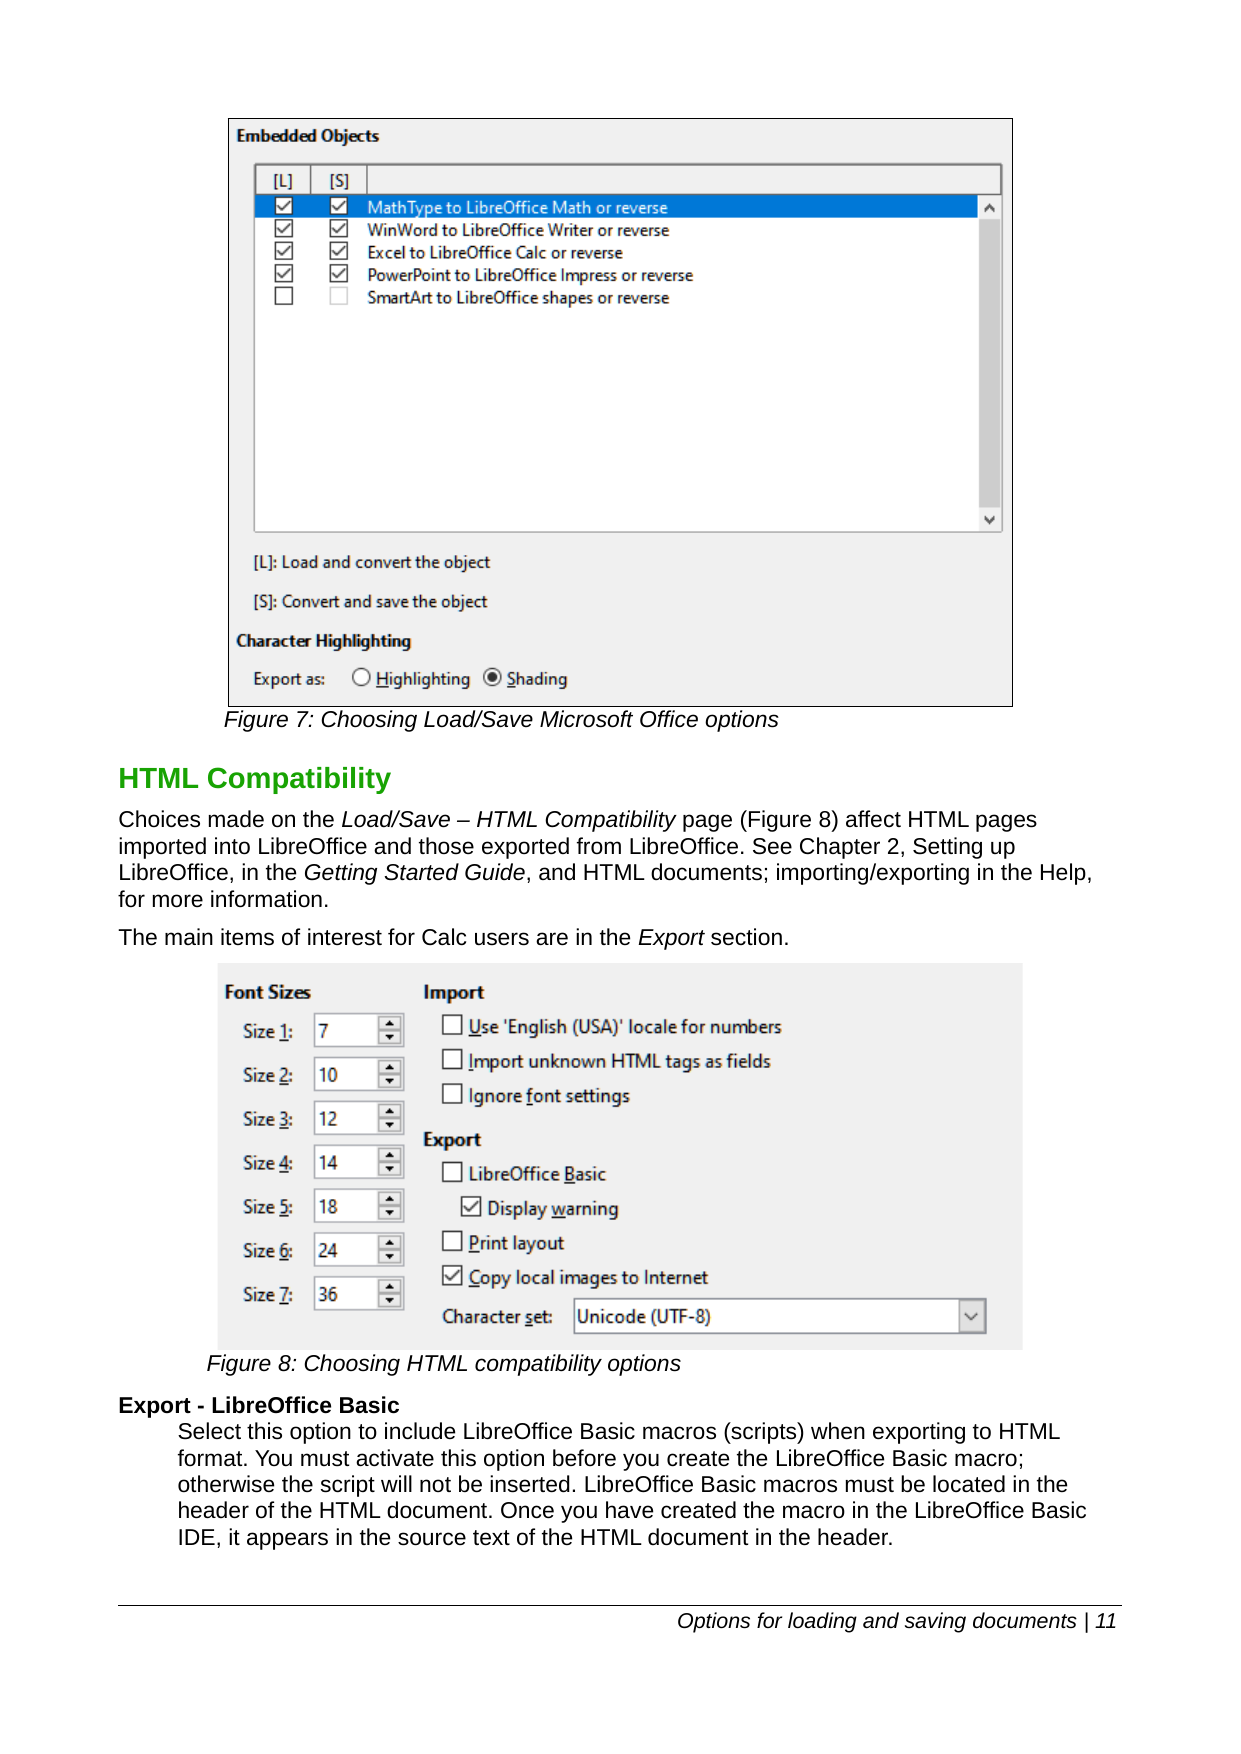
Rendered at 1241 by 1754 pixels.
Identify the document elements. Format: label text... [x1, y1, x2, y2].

picture [217, 963, 1023, 1350]
subtitle HTML Compatibility [118, 761, 1122, 795]
text Export - LibreOffice Basic [118, 1392, 1122, 1418]
text Figure 8: Choosing HTML compatibility options [206, 963, 1034, 1376]
text Choices made on the Load/Save – HTML Compatibility page (Figure 8) affect HTML pages imported into LibreOffice and those exported from LibreOffice. See Chapter 2, Setting up LibreOffice, in the Getting Started Guide, and HTML documents; importing/exporting in the Help, for more information. [118, 806, 1122, 912]
text Figure 7: Choosing Load/Save Microsoft Office options [224, 118, 1017, 732]
text Select this option to include LibreOffice Basic macros (scripts) when exporting to HTML format. You must activate this option before you create the LibreOffice Basic macro; otherwise the script will not be inserted. LibreOffice Basic macros must be located in the header of the HTML document. Once you have created the macro in the LibreOffice Basic IDE, it appears in the source text of the HTML document in the header. [177, 1418, 1122, 1550]
text The main items of interest for Calc users are in the Export section. [118, 924, 1122, 951]
picture [229, 119, 1012, 706]
